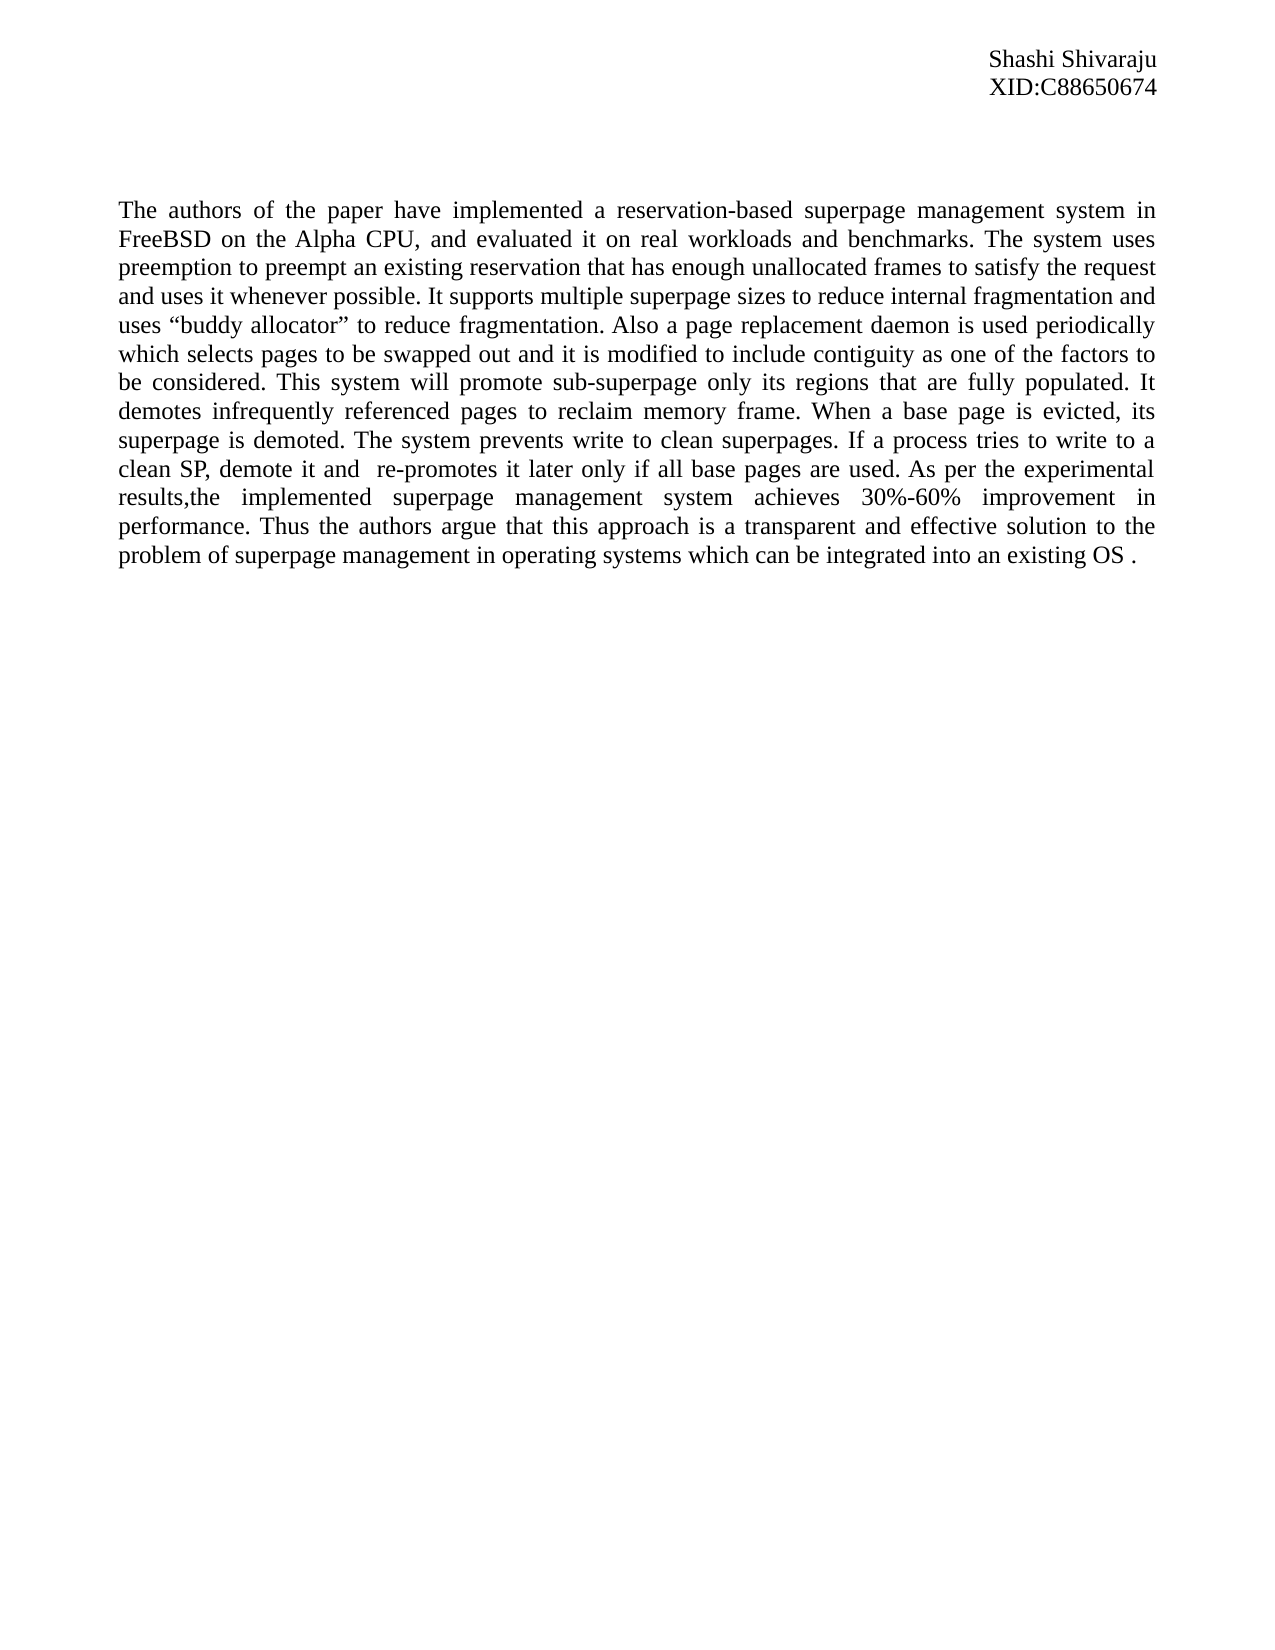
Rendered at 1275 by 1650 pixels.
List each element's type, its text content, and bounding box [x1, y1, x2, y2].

text The authors of the paper have implemented a reservation-based superpage management system in FreeBSD on the Alpha CPU, and evaluated it on real workloads and benchmarks. The system uses preemption to preempt an existing reservation that has enough unallocated frames to satisfy the request and uses it whenever possible. It supports multiple superpage sizes to reduce internal fragmentation and uses “buddy allocator” to reduce fragmentation. Also a page replacement daemon is used periodically which selects pages to be swapped out and it is modified to include contiguity as one of the factors to be considered. This system will promote sub-superpage only its regions that are fully populated. It demotes infrequently referenced pages to reclaim memory frame. When a base page is evicted, its superpage is demoted. The system prevents write to clean superpages. If a process tries to write to a clean SP, demote it and re-promotes it later only if all base pages are used. As per the experimental results,the implemented superpage management system achieves 30%-60% improvement in performance. Thus the authors argue that this approach is a transparent and effective solution to the problem of superpage management in operating systems which can be integrated into an existing OS . [118, 195, 1157, 569]
